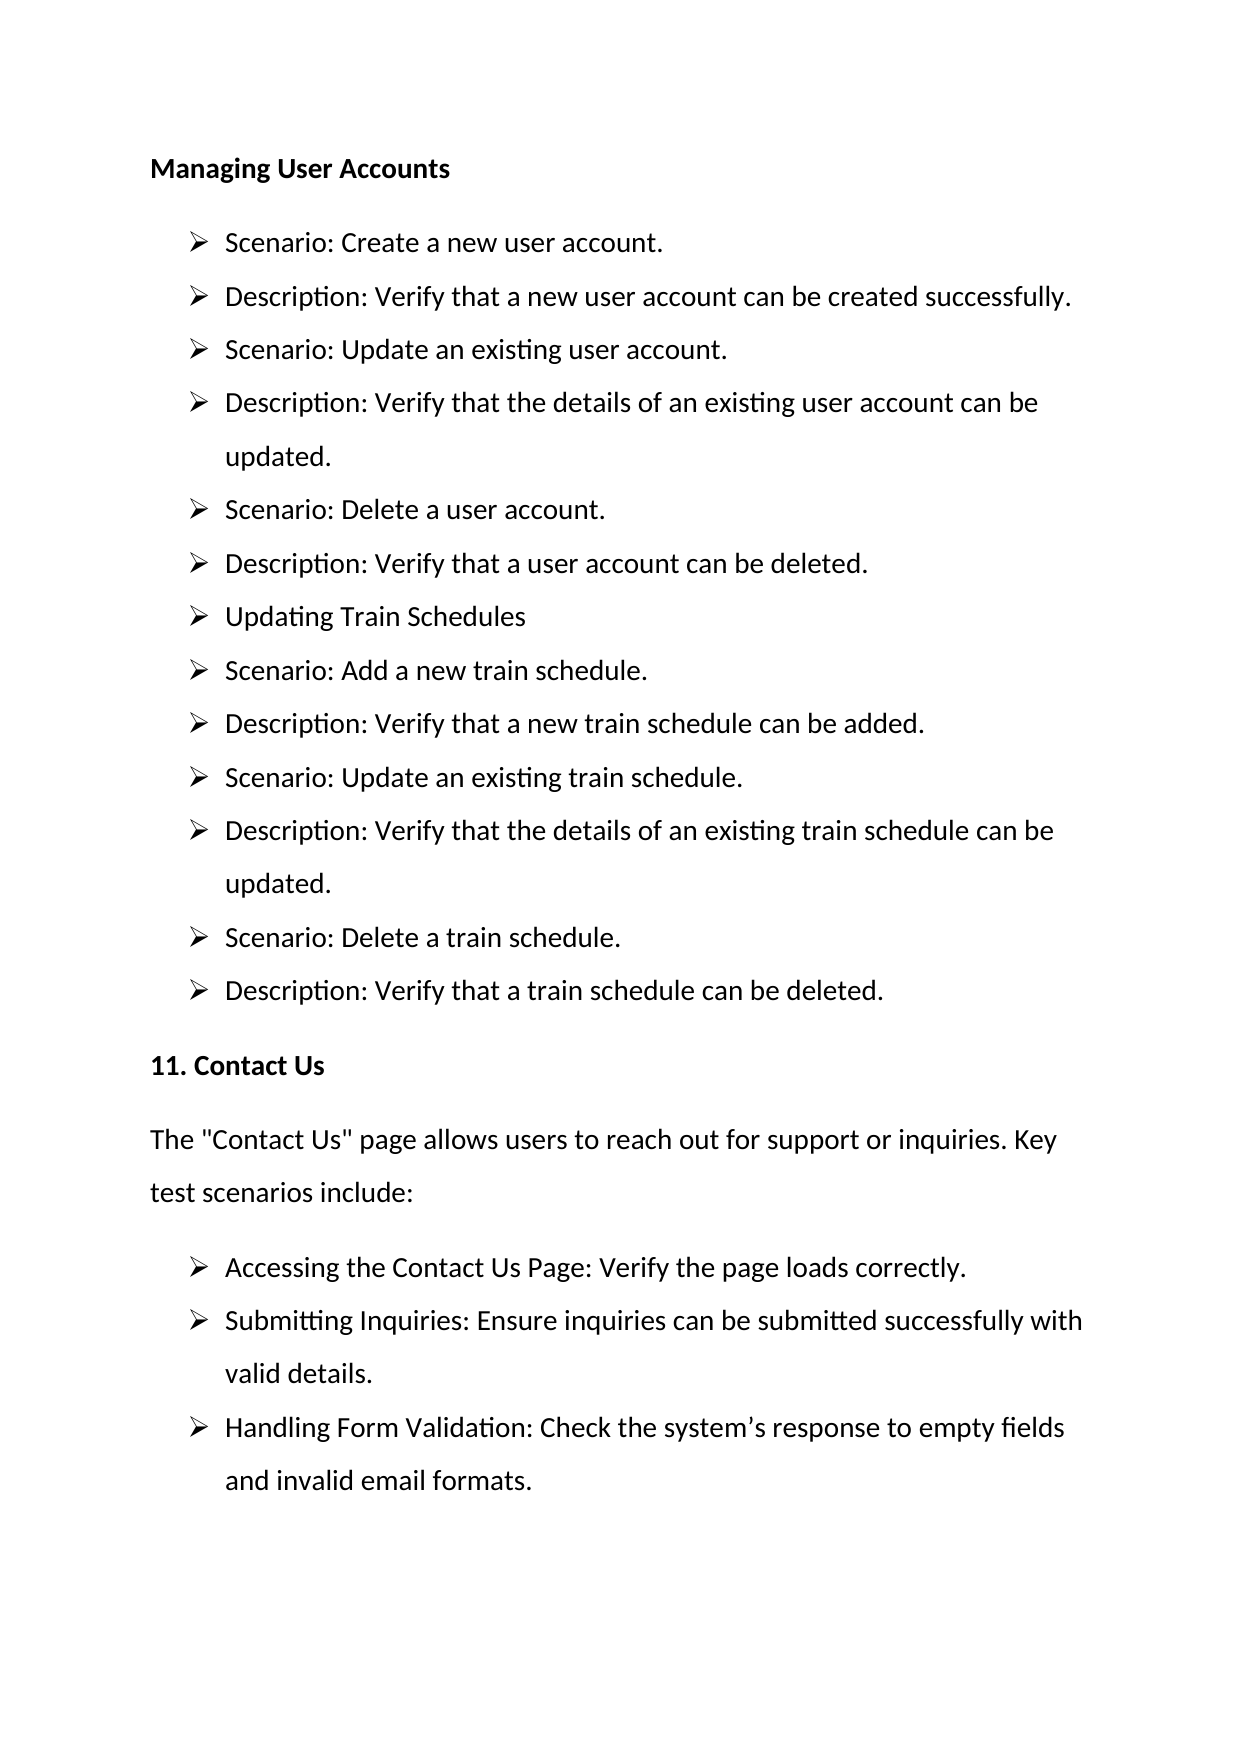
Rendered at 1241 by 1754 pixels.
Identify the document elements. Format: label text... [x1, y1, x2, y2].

text The "Contact Us" page allows users to reach out for support or inquiries. Key test scenarios include: [150, 1121, 1090, 1210]
list Scenario: Update an existing train schedule. [187, 759, 1090, 794]
list Scenario: Delete a train schedule. [187, 919, 1090, 954]
text Managing User Accounts [150, 150, 1090, 186]
list Updating Train Schedules [187, 598, 1090, 634]
list Description: Verify that a user account can be deleted. [187, 545, 1090, 581]
list Scenario: Add a new train schedule. [187, 652, 1090, 687]
list Description: Verify that the details of an existing user account can be updated. [187, 384, 1090, 474]
list Scenario: Delete a user account. [187, 491, 1090, 527]
text 11. Contact Us [150, 1047, 1090, 1082]
list Description: Verify that a new train schedule can be added. [187, 705, 1090, 741]
list Scenario: Create a new user account. [187, 224, 1090, 260]
list Description: Verify that the details of an existing train schedule can be updated. [187, 812, 1090, 901]
list Scenario: Update an existing user account. [187, 331, 1090, 367]
list Handling Form Validation: Check the system’s response to empty fields and invalid email formats. [187, 1409, 1090, 1498]
list Accessing the Contact Us Page: Verify the page loads correctly. [187, 1249, 1090, 1284]
list Submitting Inquiries: Ensure inquiries can be submitted successfully with valid details. [187, 1302, 1090, 1391]
list Description: Verify that a train schedule can be deleted. [187, 972, 1090, 1008]
list Description: Verify that a new user account can be created successfully. [187, 278, 1090, 313]
